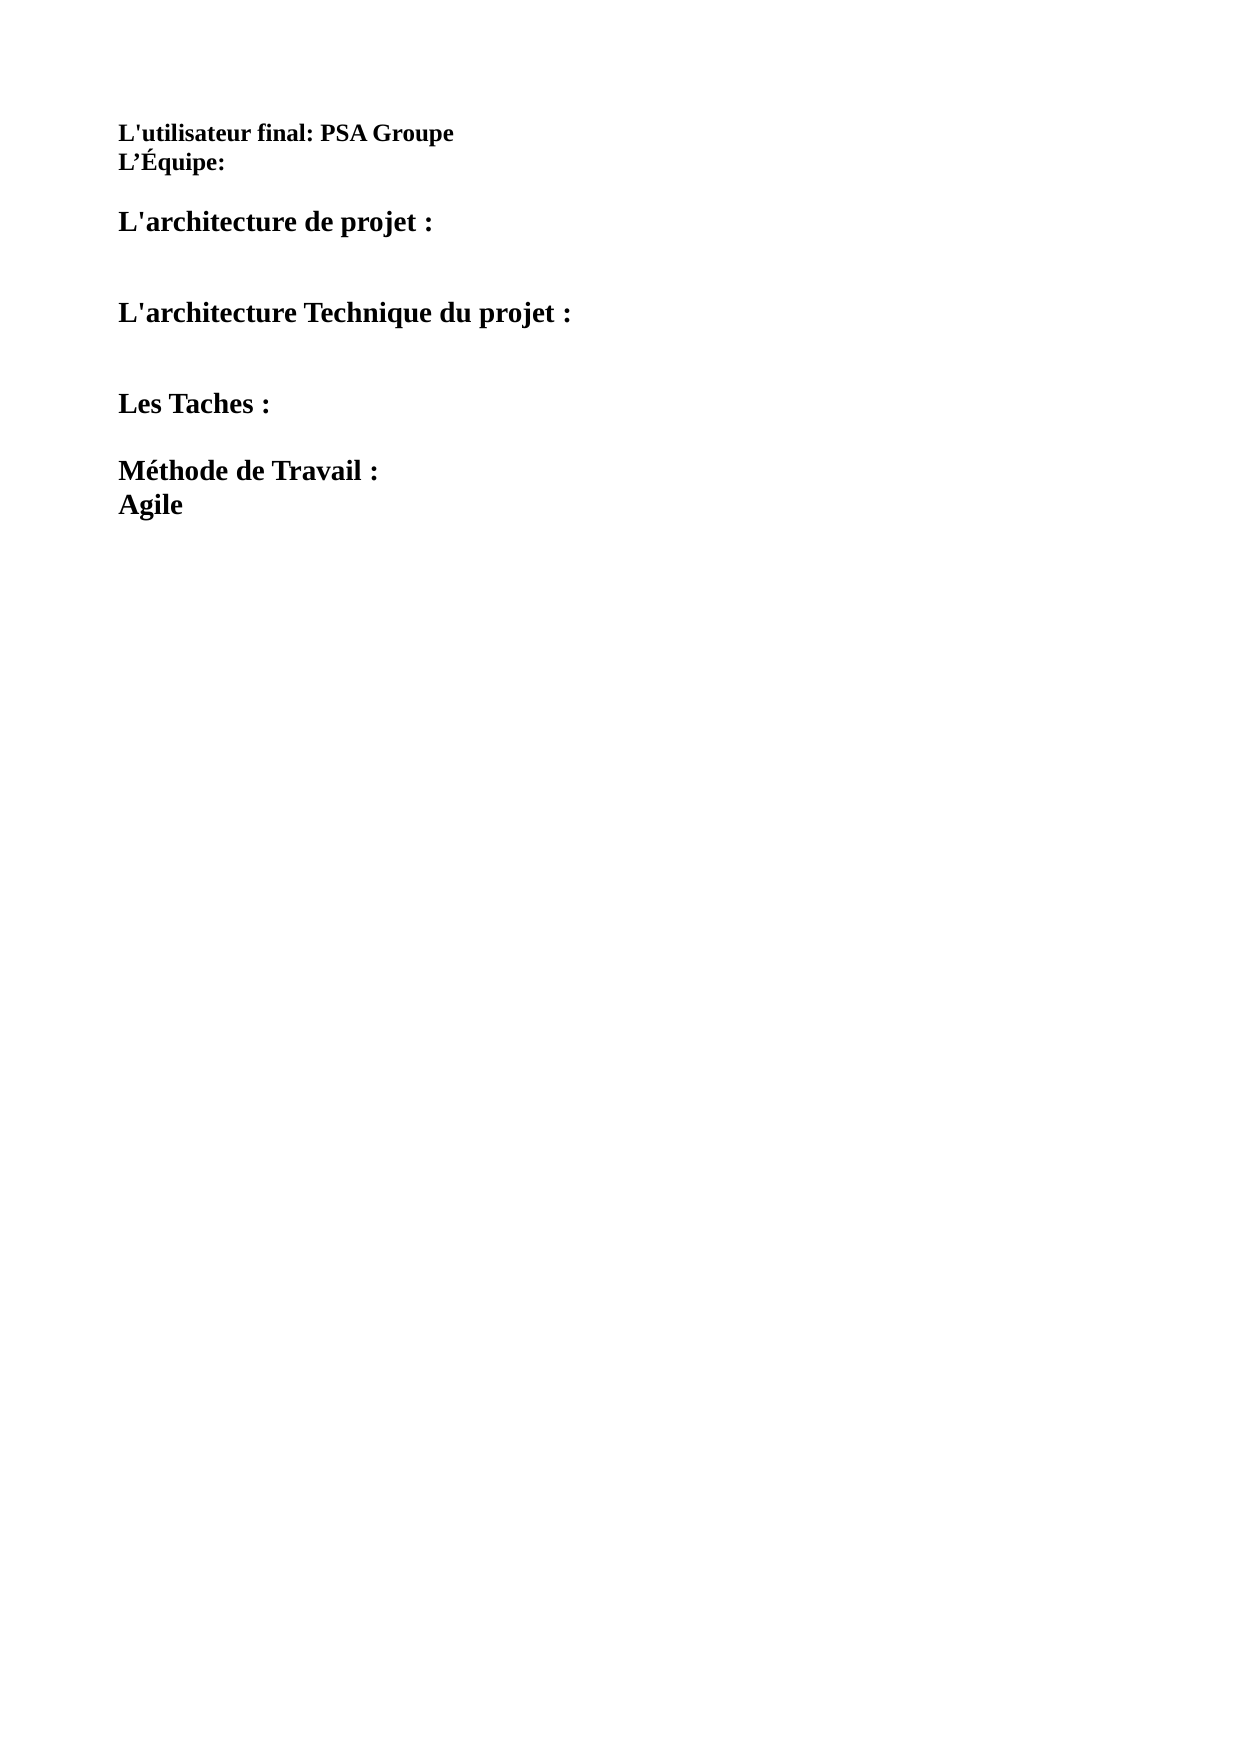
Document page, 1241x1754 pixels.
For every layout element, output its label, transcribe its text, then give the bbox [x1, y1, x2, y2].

text Agile [118, 487, 1122, 521]
text L'architecture de projet : [118, 204, 1122, 238]
text L'utilisateur final: PSA Groupe [118, 118, 1122, 147]
text L'architecture Technique du projet : [118, 295, 1122, 329]
text L’Équipe: [118, 147, 1122, 176]
text Méthode de Travail : [118, 453, 1122, 487]
text Les Taches : [118, 386, 1122, 420]
